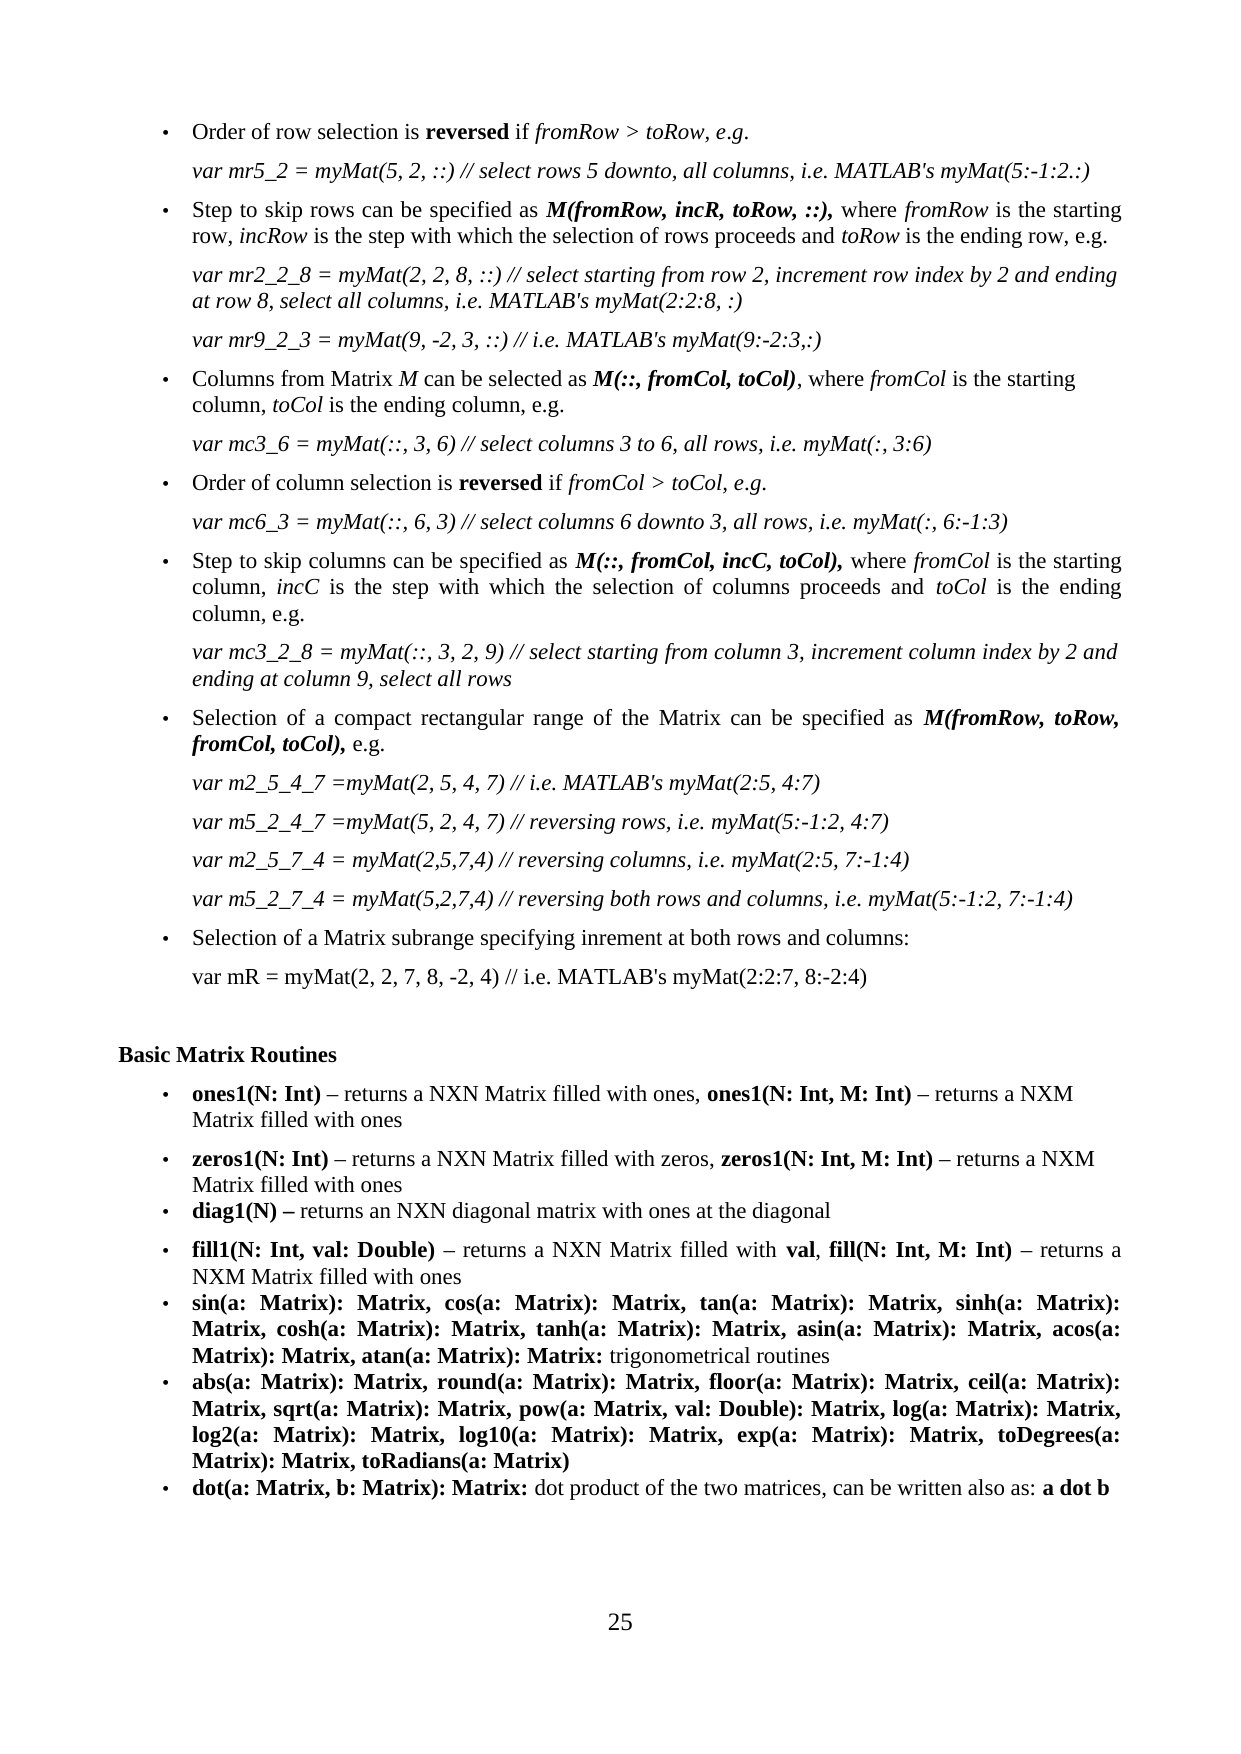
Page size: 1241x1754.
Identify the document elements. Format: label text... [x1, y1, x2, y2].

list var mc3_6 = myMat(::, 3, 6) // select columns 3 to 6, all rows, i.e. myMat(:, 3:6) [162, 430, 1122, 457]
list var mR = myMat(2, 2, 7, 8, -2, 4) // i.e. MATLAB's myMat(2:2:7, 8:-2:4) [162, 963, 1122, 989]
list diag1(N) – returns an NXN diagonal matrix with ones at the diagonal [162, 1198, 1122, 1224]
list Order of row selection is reversed if fromRow > toRow, e.g. [162, 118, 1122, 144]
list var mr5_2 = myMat(5, 2, ::) // select rows 5 downto, all columns, i.e. MATLAB's myMat(5:-1:2.:) [162, 157, 1122, 183]
list var mc6_3 = myMat(::, 6, 3) // select columns 6 downto 3, all rows, i.e. myMat(:, 6:-1:3) [162, 508, 1122, 534]
list Step to skip columns can be specified as M(::, fromCol, incC, toCol), where fromCol is the starting column, incC is the step with which the selection of columns proceeds and toCol is the ending column, e.g. [162, 547, 1122, 626]
list fill1(N: Int, val: Double) – returns a NXN Matrix filled with val, fill(N: Int, M: Int) – returns a NXM Matrix filled with ones [162, 1236, 1122, 1289]
list abs(a: Matrix): Matrix, round(a: Matrix): Matrix, floor(a: Matrix): Matrix, ceil(a: Matrix): Matrix, sqrt(a: Matrix): Matrix, pow(a: Matrix, val: Double): Matrix, log(a: Matrix): Matrix, log2(a: Matrix): Matrix, log10(a: Matrix): Matrix, exp(a: Matrix): Matrix, toDegrees(a: Matrix): Matrix, toRadians(a: Matrix) [162, 1368, 1122, 1474]
list var m2_5_7_4 = myMat(2,5,7,4) // reversing columns, i.e. myMat(2:5, 7:-1:4) [162, 847, 1122, 873]
list Selection of a compact rectangular range of the Matrix can be specified as M(fromRow, toRow, fromCol, toCol), e.g. [162, 704, 1122, 756]
list dot(a: Matrix, b: Matrix): Matrix: dot product of the two matrices, can be written also as: a dot b [162, 1474, 1122, 1500]
list var m5_2_7_4 = myMat(5,2,7,4) // reversing both rows and columns, i.e. myMat(5:-1:2, 7:-1:4) [162, 885, 1122, 912]
list var mc3_2_8 = myMat(::, 3, 2, 9) // select starting from column 3, increment column index by 2 and ending at column 9, select all rows [162, 638, 1122, 691]
list sin(a: Matrix): Matrix, cos(a: Matrix): Matrix, tan(a: Matrix): Matrix, sinh(a: Matrix): Matrix, cosh(a: Matrix): Matrix, tanh(a: Matrix): Matrix, asin(a: Matrix): Matrix, acos(a: Matrix): Matrix, atan(a: Matrix): Matrix: trigonometrical routines [162, 1289, 1122, 1368]
list Selection of a Matrix subrange specifying inrement at both rows and columns: [162, 924, 1122, 951]
list var m2_5_4_7 =myMat(2, 5, 4, 7) // i.e. MATLAB's myMat(2:5, 4:7) [162, 769, 1122, 795]
list Columns from Matrix M can be selected as M(::, fromCol, toCol), where fromCol is the starting column, toCol is the ending column, e.g. [162, 365, 1122, 418]
text Basic Matrix Routines [118, 1041, 1122, 1067]
list var mr2_2_8 = myMat(2, 2, 8, ::) // select starting from row 2, increment row index by 2 and ending at row 8, select all columns, i.e. MATLAB's myMat(2:2:8, :) [162, 261, 1122, 314]
list ones1(N: Int) – returns a NXN Matrix filled with ones, ones1(N: Int, M: Int) – returns a NXM Matrix filled with ones [162, 1080, 1122, 1132]
list Order of column selection is reversed if fromCol > toCol, e.g. [162, 469, 1122, 496]
list var m5_2_4_7 =myMat(5, 2, 4, 7) // reversing rows, i.e. myMat(5:-1:2, 4:7) [162, 808, 1122, 834]
list var mr9_2_3 = myMat(9, -2, 3, ::) // i.e. MATLAB's myMat(9:-2:3,:) [162, 326, 1122, 353]
list Step to skip rows can be specified as M(fromRow, incR, toRow, ::), where fromRow is the starting row, incRow is the step with which the selection of rows proceeds and toRow is the ending row, e.g. [162, 196, 1122, 248]
list zeros1(N: Int) – returns a NXN Matrix filled with zeros, zeros1(N: Int, M: Int) – returns a NXM Matrix filled with ones [162, 1145, 1122, 1198]
